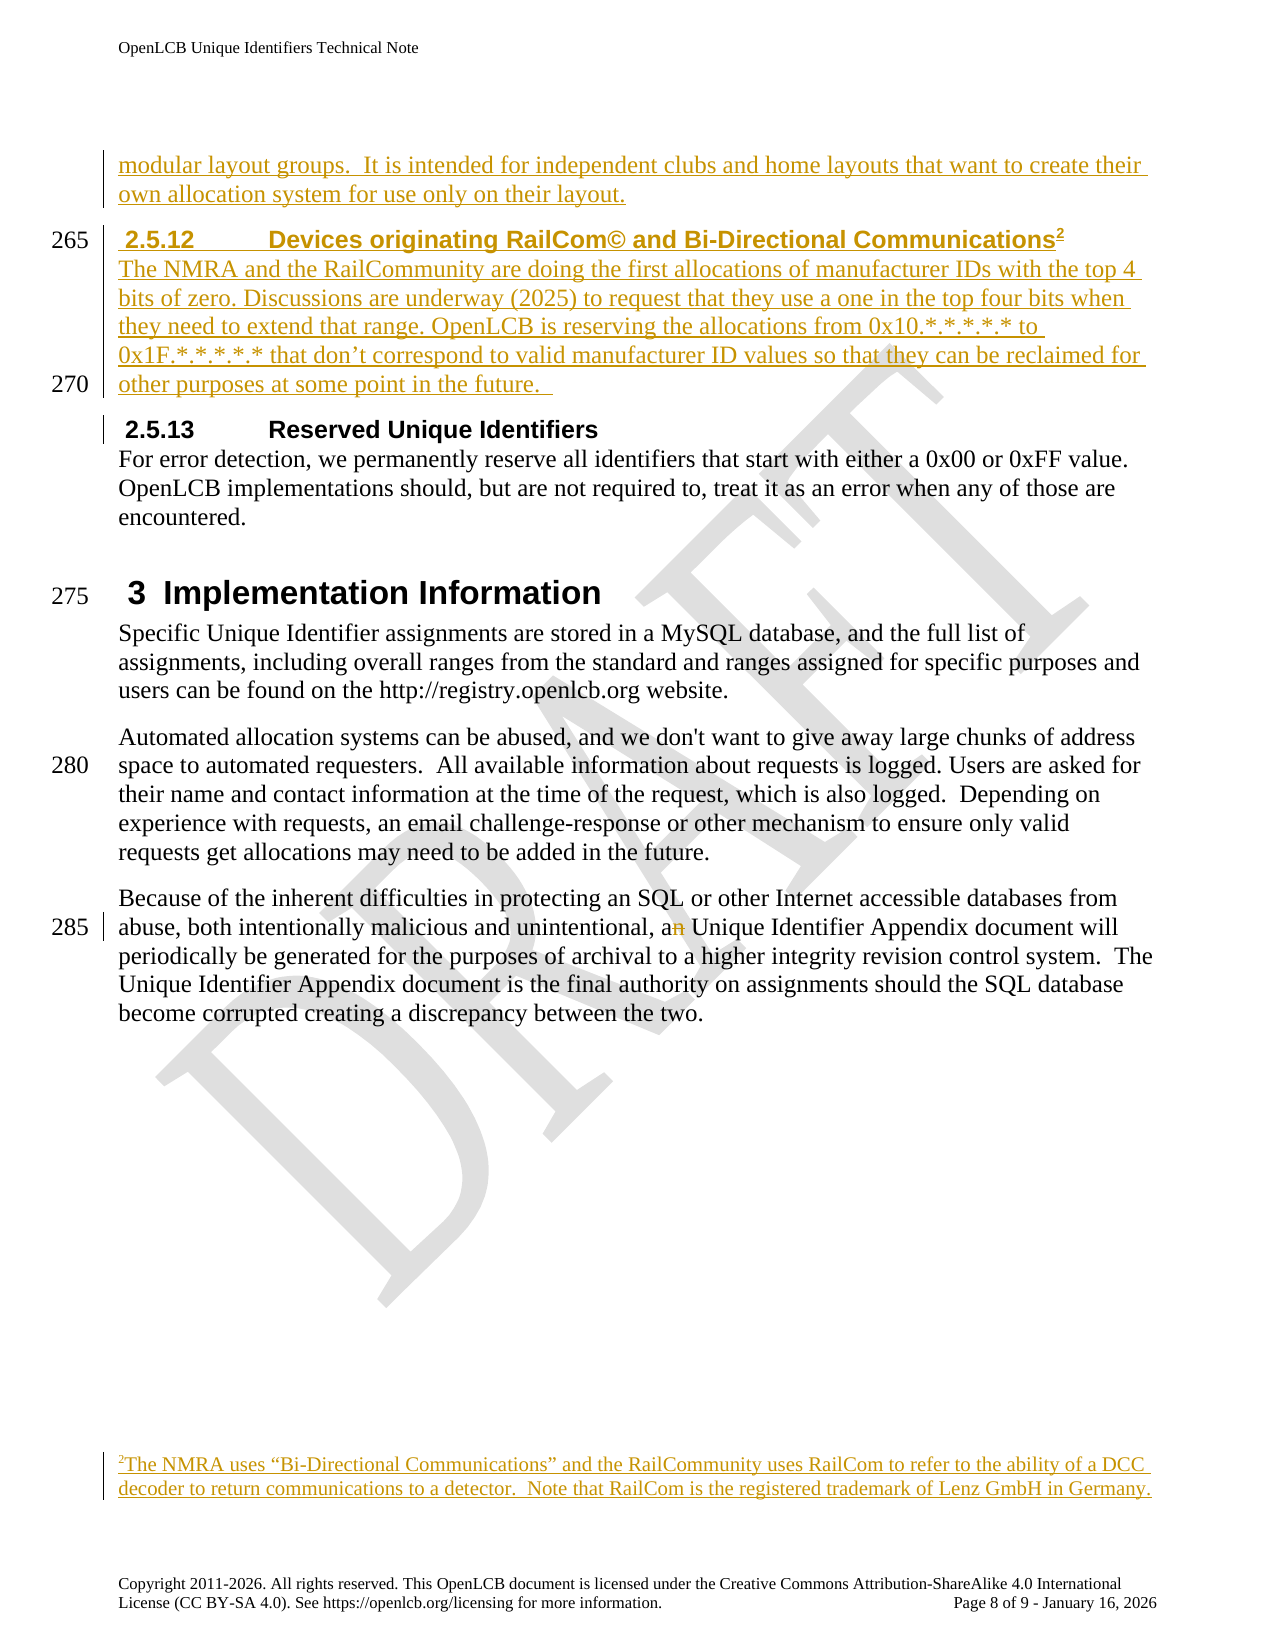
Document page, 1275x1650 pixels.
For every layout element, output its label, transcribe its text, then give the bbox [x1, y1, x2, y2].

text For error detection, we permanently reserve all identifiers that start with either a 0x00 or 0xFF value. OpenLCB implementations should, but are not required to, treat it as an error when any of those are encountered. [118, 444, 922, 530]
text The NMRA and the RailCommunity are doing the first allocations of manufacturer IDs with the top 4 bits of zero. Discussions are underway (2025) to request that they use a one in the top four bits when they need to extend that range. OpenLCB is reserving the allocations from 0x10.*.*.*.*.* to 0x1F.*.*.*.*.* that don’t correspond to valid manufacturer ID values so that they can be reclaimed for other purposes at some point in the future. [118, 254, 1157, 398]
subtitle [693, 573, 1004, 612]
text Because of the inherent difficulties in protecting an SQL or other Internet accessible databases from abuse, both intentionally malicious and unintentional, a Unique Identifier Appendix document will periodically be generated for the purposes of archival to a higher integrity revision control system. The Unique Identifier Appendix document is the final authority on assignments should the SQL database become corrupted creating a discrepancy between the two. [522, 883, 1157, 1027]
subtitle [853, 415, 1157, 444]
subtitle [1011, 573, 1157, 612]
text modular layout groups. It is intended for independent clubs and home layouts that want to create their own allocation system for use only on their layout. [118, 150, 1157, 207]
text Automated allocation systems can be abused, and we don't want to give away large chunks of address space to automated requesters. All available information about requests is logged. Users are asked for their name and contact information at the time of the request, which is also logged. Depending on experience with requests, an email challenge-response or other mechanism to ensure only valid requests get allocations may need to be added in the future. [118, 722, 637, 866]
text Specific Unique Identifier assignments are stored in a MySQL database, and the full list of assignments, including overall ranges from the standard and ranges assigned for specific purposes and users can be found on the http://registry.openlcb.org website. [118, 618, 778, 704]
text Because of the inherent difficulties in protecting an SQL or other Internet accessible databases from abuse, both intentionally malicious and unintentional, a Unique Identifier Appendix document will periodically be generated for the purposes of archival to a higher integrity revision control system. The Unique Identifier Appendix document is the final authority on assignments should the SQL database become corrupted creating a discrepancy between the two. [376, 883, 510, 983]
text Automated allocation systems can be abused, and we don't want to give away large chunks of address space to automated requesters. All available information about requests is logged. Users are asked for their name and contact information at the time of the request, which is also logged. Depending on experience with requests, an email challenge-response or other mechanism to ensure only valid requests get allocations may need to be added in the future. [567, 722, 699, 849]
subtitle Devices originating RailCom© and Bi-Directional Communications [118, 225, 1157, 254]
text The NMRA uses “Bi-Directional Communications” and the RailCommunity uses RailCom to refer to the ability of a DCC decoder to return communications to a detector. Note that RailCom is the registered trademark of Lenz GmbH in Germany. [118, 1452, 1157, 1500]
text Specific Unique Identifier assignments are stored in a MySQL database, and the full list of assignments, including overall ranges from the standard and ranges assigned for specific purposes and users can be found on the http://registry.openlcb.org website. [804, 618, 1157, 704]
text For error detection, we permanently reserve all identifiers that start with either a 0x00 or 0xFF value. OpenLCB implementations should, but are not required to, treat it as an error when any of those are encountered. [882, 444, 1157, 530]
text Automated allocation systems can be abused, and we don't want to give away large chunks of address space to automated requesters. All available information about requests is logged. Users are asked for their name and contact information at the time of the request, which is also logged. Depending on experience with requests, an email challenge-response or other mechanism to ensure only valid requests get allocations may need to be added in the future. [631, 722, 870, 841]
text Because of the inherent difficulties in protecting an SQL or other Internet accessible databases from abuse, both intentionally malicious and unintentional, a Unique Identifier Appendix document will periodically be generated for the purposes of archival to a higher integrity revision control system. The Unique Identifier Appendix document is the final authority on assignments should the SQL database become corrupted creating a discrepancy between the two. [118, 883, 470, 1027]
subtitle Implementation Information [118, 573, 686, 612]
subtitle Reserved Unique Identifiers [118, 415, 816, 444]
text Automated allocation systems can be abused, and we don't want to give away large chunks of address space to automated requesters. All available information about requests is logged. Users are asked for their name and contact information at the time of the request, which is also logged. Depending on experience with requests, an email challenge-response or other mechanism to ensure only valid requests get allocations may need to be added in the future. [830, 722, 1157, 866]
